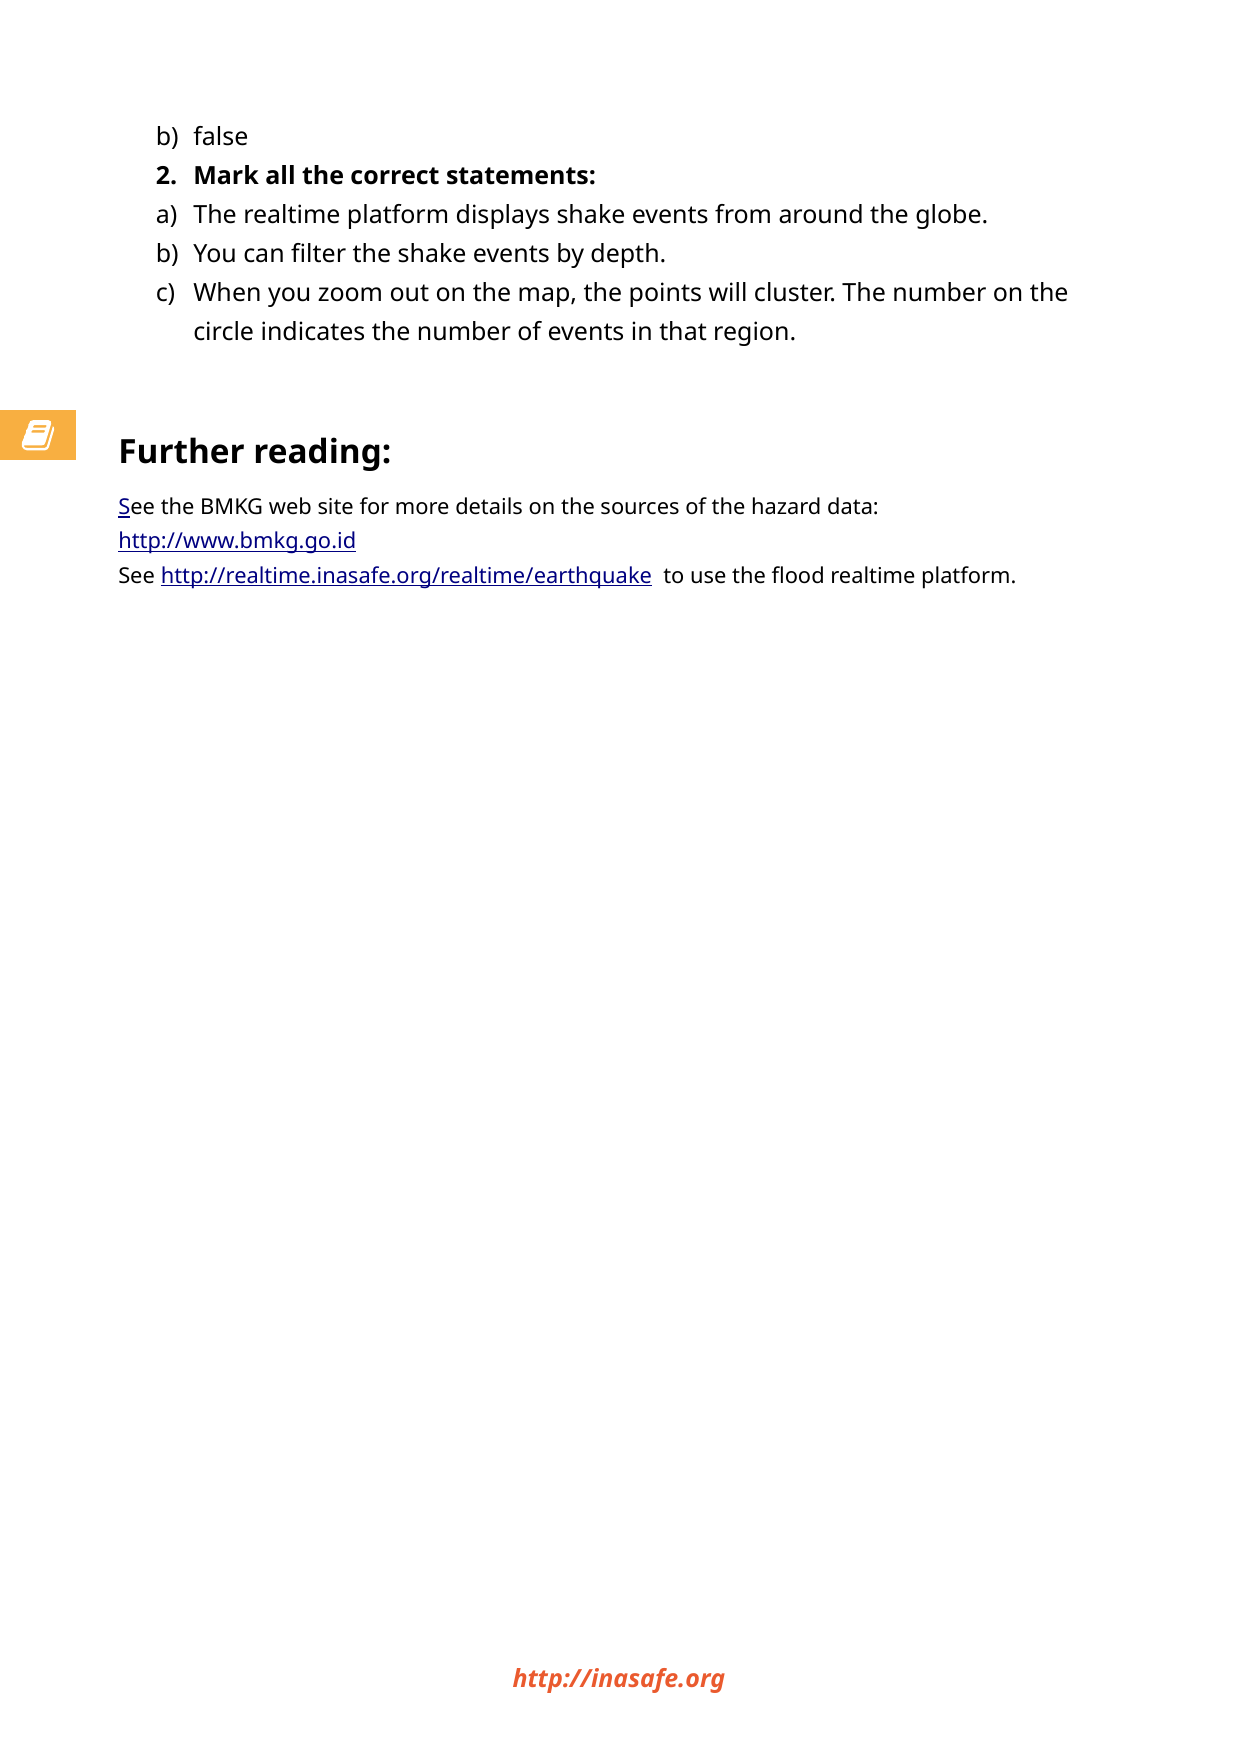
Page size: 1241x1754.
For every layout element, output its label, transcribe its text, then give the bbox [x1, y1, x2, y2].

text See the BMKG web site for more details on the sources of the hazard data: http://www.bmkg.go.id [118, 491, 1122, 555]
list When you zoom out on the map, the points will cluster. The number on the circle indicates the number of events in that region. [156, 275, 1122, 348]
subtitle Further reading: [118, 427, 1122, 473]
text See http://realtime.inasafe.org/realtime/earthquake to use the flood realtime platform. [118, 560, 1122, 589]
list You can filter the shake events by depth. [156, 236, 1122, 270]
list Mark all the correct statements: [156, 157, 1122, 191]
list false [156, 118, 1122, 152]
list The realtime platform displays shake events from around the globe. [156, 196, 1122, 231]
